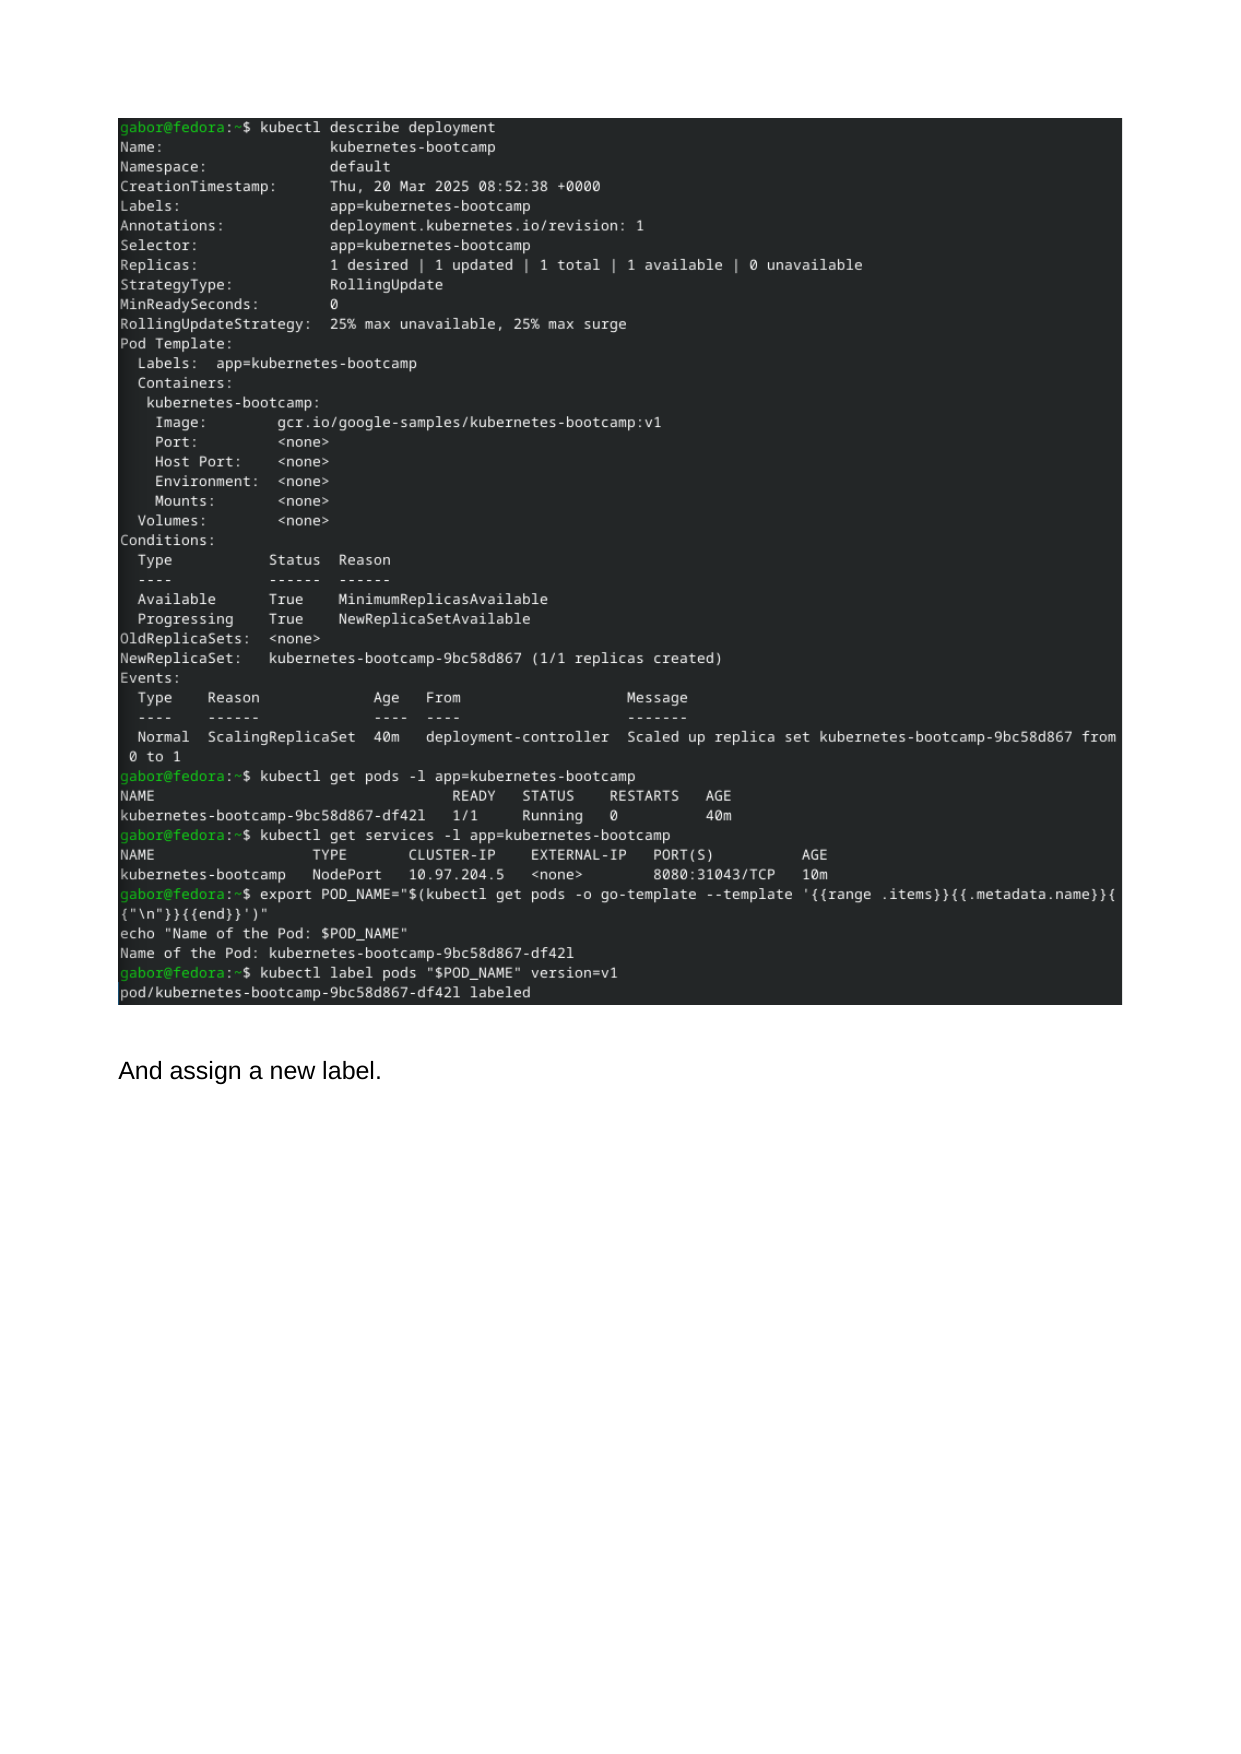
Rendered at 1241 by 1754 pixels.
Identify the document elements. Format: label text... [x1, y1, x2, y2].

text And assign a new label. [118, 1056, 1122, 1085]
picture [118, 118, 1123, 1005]
